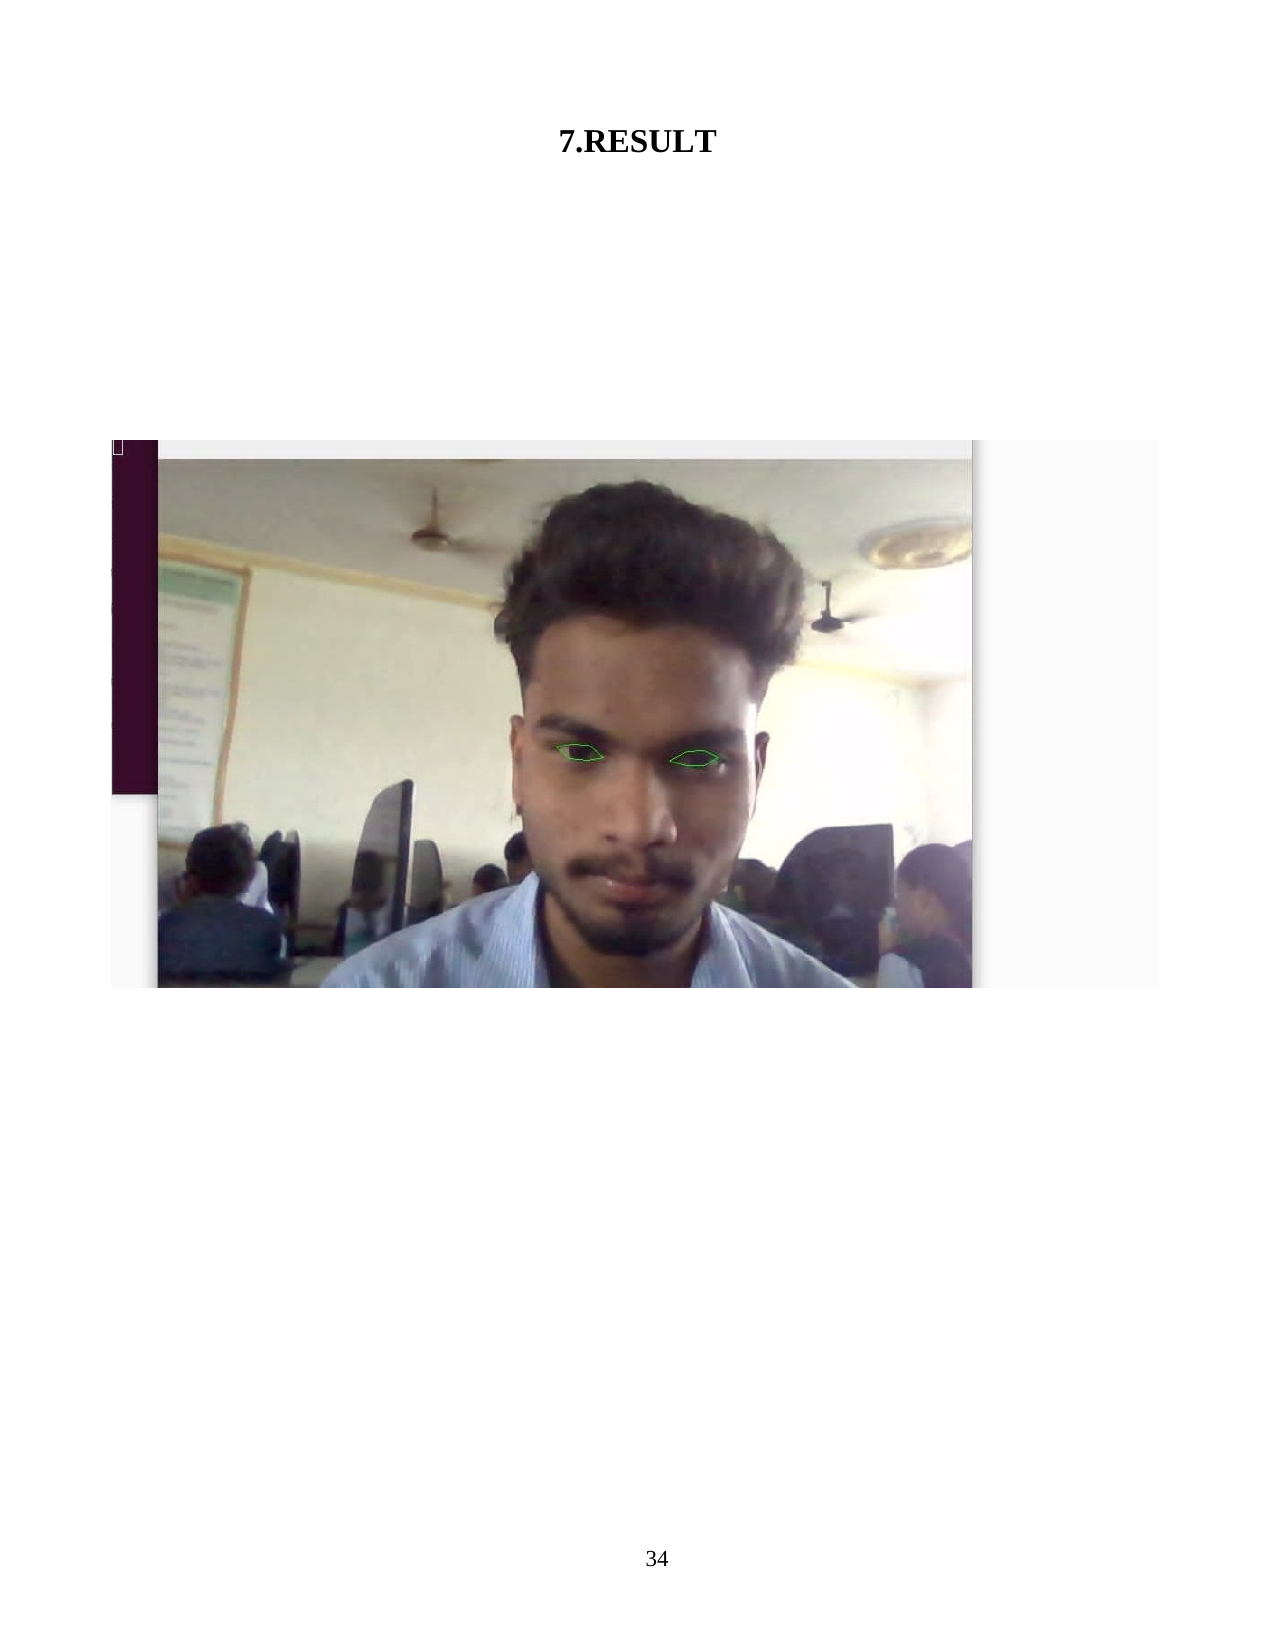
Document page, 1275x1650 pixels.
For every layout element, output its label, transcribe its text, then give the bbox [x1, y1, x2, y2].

text 7.RESULT [78, 121, 1197, 159]
picture [111, 440, 1160, 988]
